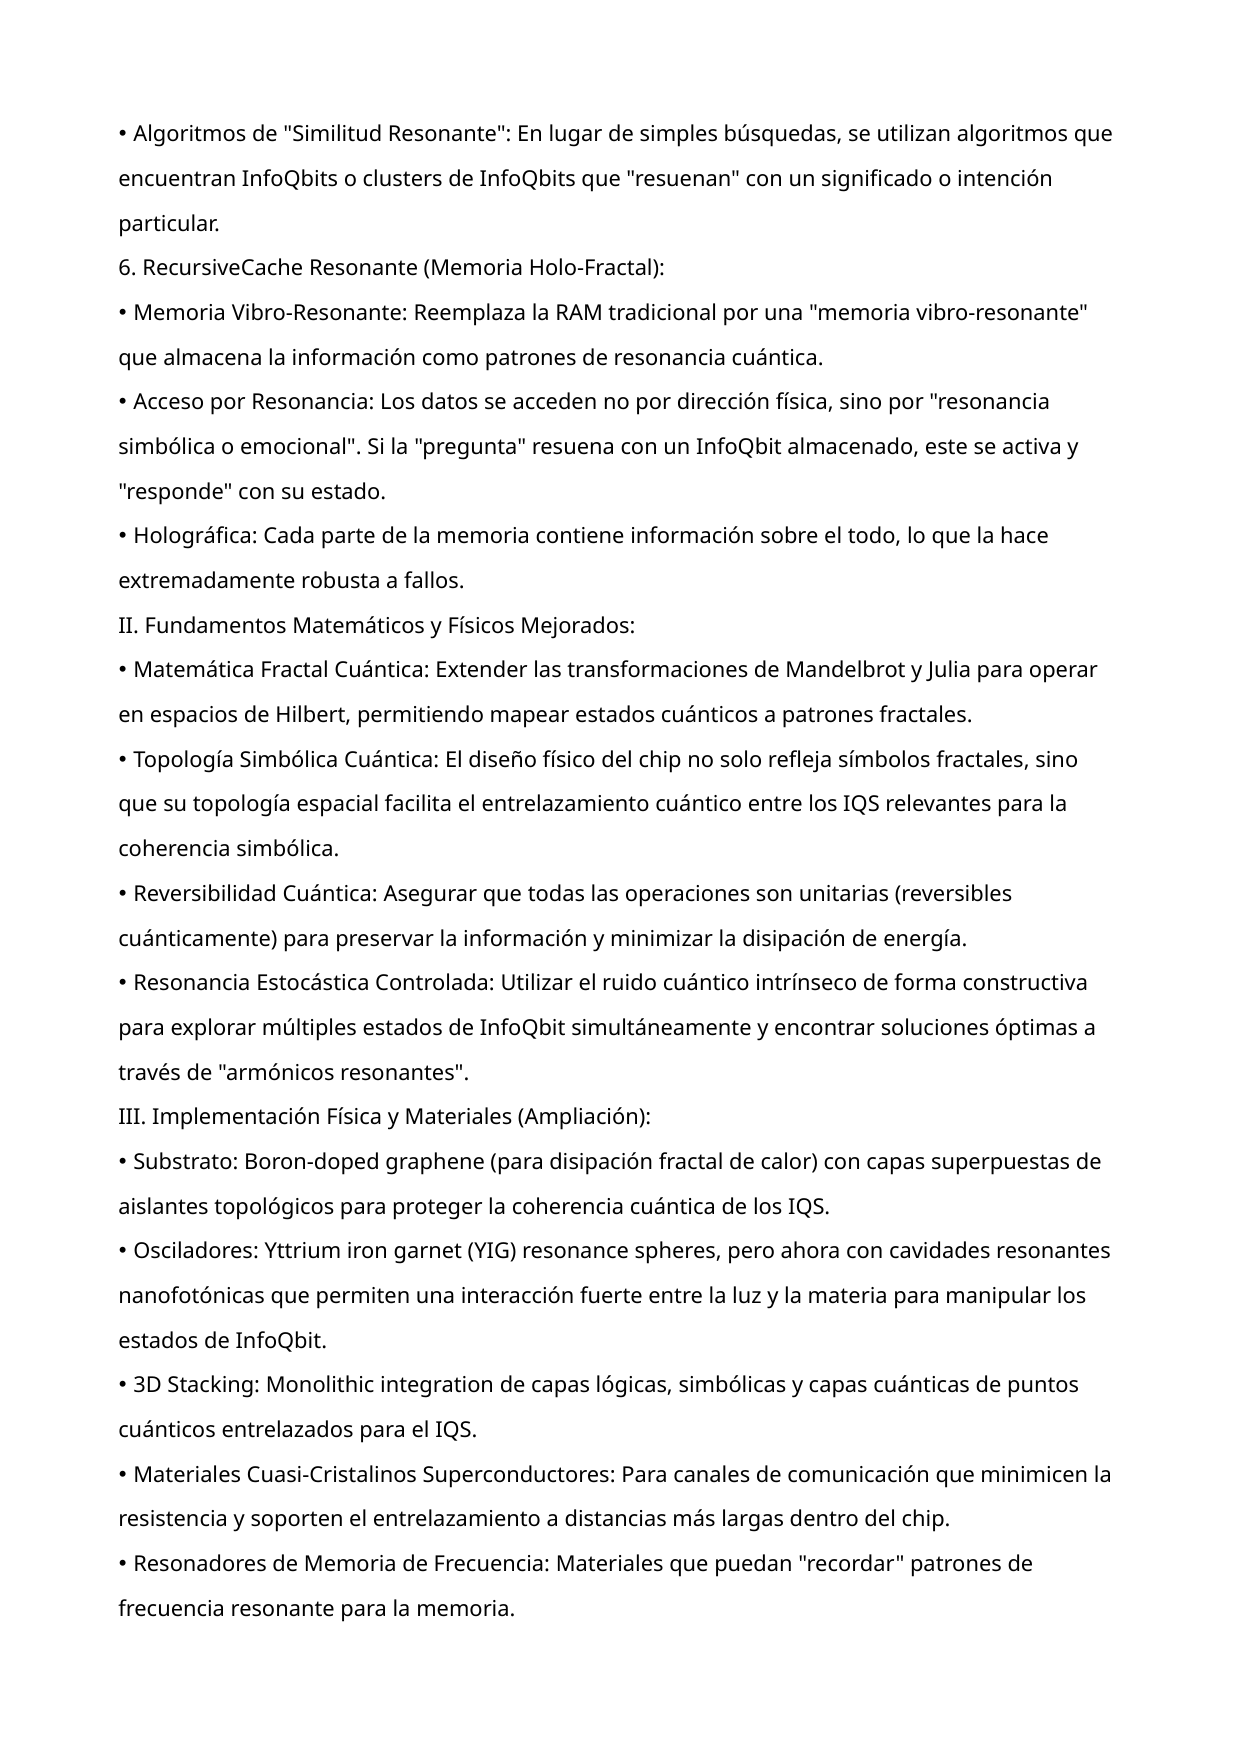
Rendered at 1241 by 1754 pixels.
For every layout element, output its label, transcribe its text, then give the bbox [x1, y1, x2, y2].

text • Memoria Vibro-Resonante: Reemplaza la RAM tradicional por una "memoria vibro-resonante" que almacena la información como patrones de resonancia cuántica. [118, 297, 1122, 371]
text • Reversibilidad Cuántica: Asegurar que todas las operaciones son unitarias (reversibles cuánticamente) para preservar la información y minimizar la disipación de energía. [118, 878, 1122, 952]
text • Matemática Fractal Cuántica: Extender las transformaciones de Mandelbrot y Julia para operar en espacios de Hilbert, permitiendo mapear estados cuánticos a patrones fractales. [118, 654, 1122, 729]
text • Resonadores de Memoria de Frecuencia: Materiales que puedan "recordar" patrones de frecuencia resonante para la memoria. [118, 1548, 1122, 1623]
text • Resonancia Estocástica Controlada: Utilizar el ruido cuántico intrínseco de forma constructiva para explorar múltiples estados de InfoQbit simultáneamente y encontrar soluciones óptimas a través de "armónicos resonantes". [118, 967, 1122, 1086]
text • Substrato: Boron-doped graphene (para disipación fractal de calor) con capas superpuestas de aislantes topológicos para proteger la coherencia cuántica de los IQS. [118, 1146, 1122, 1220]
text • 3D Stacking: Monolithic integration de capas lógicas, simbólicas y capas cuánticas de puntos cuánticos entrelazados para el IQS. [118, 1369, 1122, 1444]
text • Algoritmos de "Similitud Resonante": En lugar de simples búsquedas, se utilizan algoritmos que encuentran InfoQbits o clusters de InfoQbits que "resuenan" con un significado o intención particular. [118, 118, 1122, 237]
text 6. RecursiveCache Resonante (Memoria Holo-Fractal): [118, 252, 1122, 282]
text II. Fundamentos Matemáticos y Físicos Mejorados: [118, 610, 1122, 639]
text • Topología Simbólica Cuántica: El diseño físico del chip no solo refleja símbolos fractales, sino que su topología espacial facilita el entrelazamiento cuántico entre los IQS relevantes para la coherencia simbólica. [118, 744, 1122, 863]
text • Osciladores: Yttrium iron garnet (YIG) resonance spheres, pero ahora con cavidades resonantes nanofotónicas que permiten una interacción fuerte entre la luz y la materia para manipular los estados de InfoQbit. [118, 1235, 1122, 1354]
text • Materiales Cuasi-Cristalinos Superconductores: Para canales de comunicación que minimicen la resistencia y soporten el entrelazamiento a distancias más largas dentro del chip. [118, 1459, 1122, 1533]
text • Acceso por Resonancia: Los datos se acceden no por dirección física, sino por "resonancia simbólica o emocional". Si la "pregunta" resuena con un InfoQbit almacenado, este se activa y "responde" con su estado. [118, 386, 1122, 505]
text III. Implementación Física y Materiales (Ampliación): [118, 1101, 1122, 1131]
text • Holográfica: Cada parte de la memoria contiene información sobre el todo, lo que la hace extremadamente robusta a fallos. [118, 520, 1122, 595]
